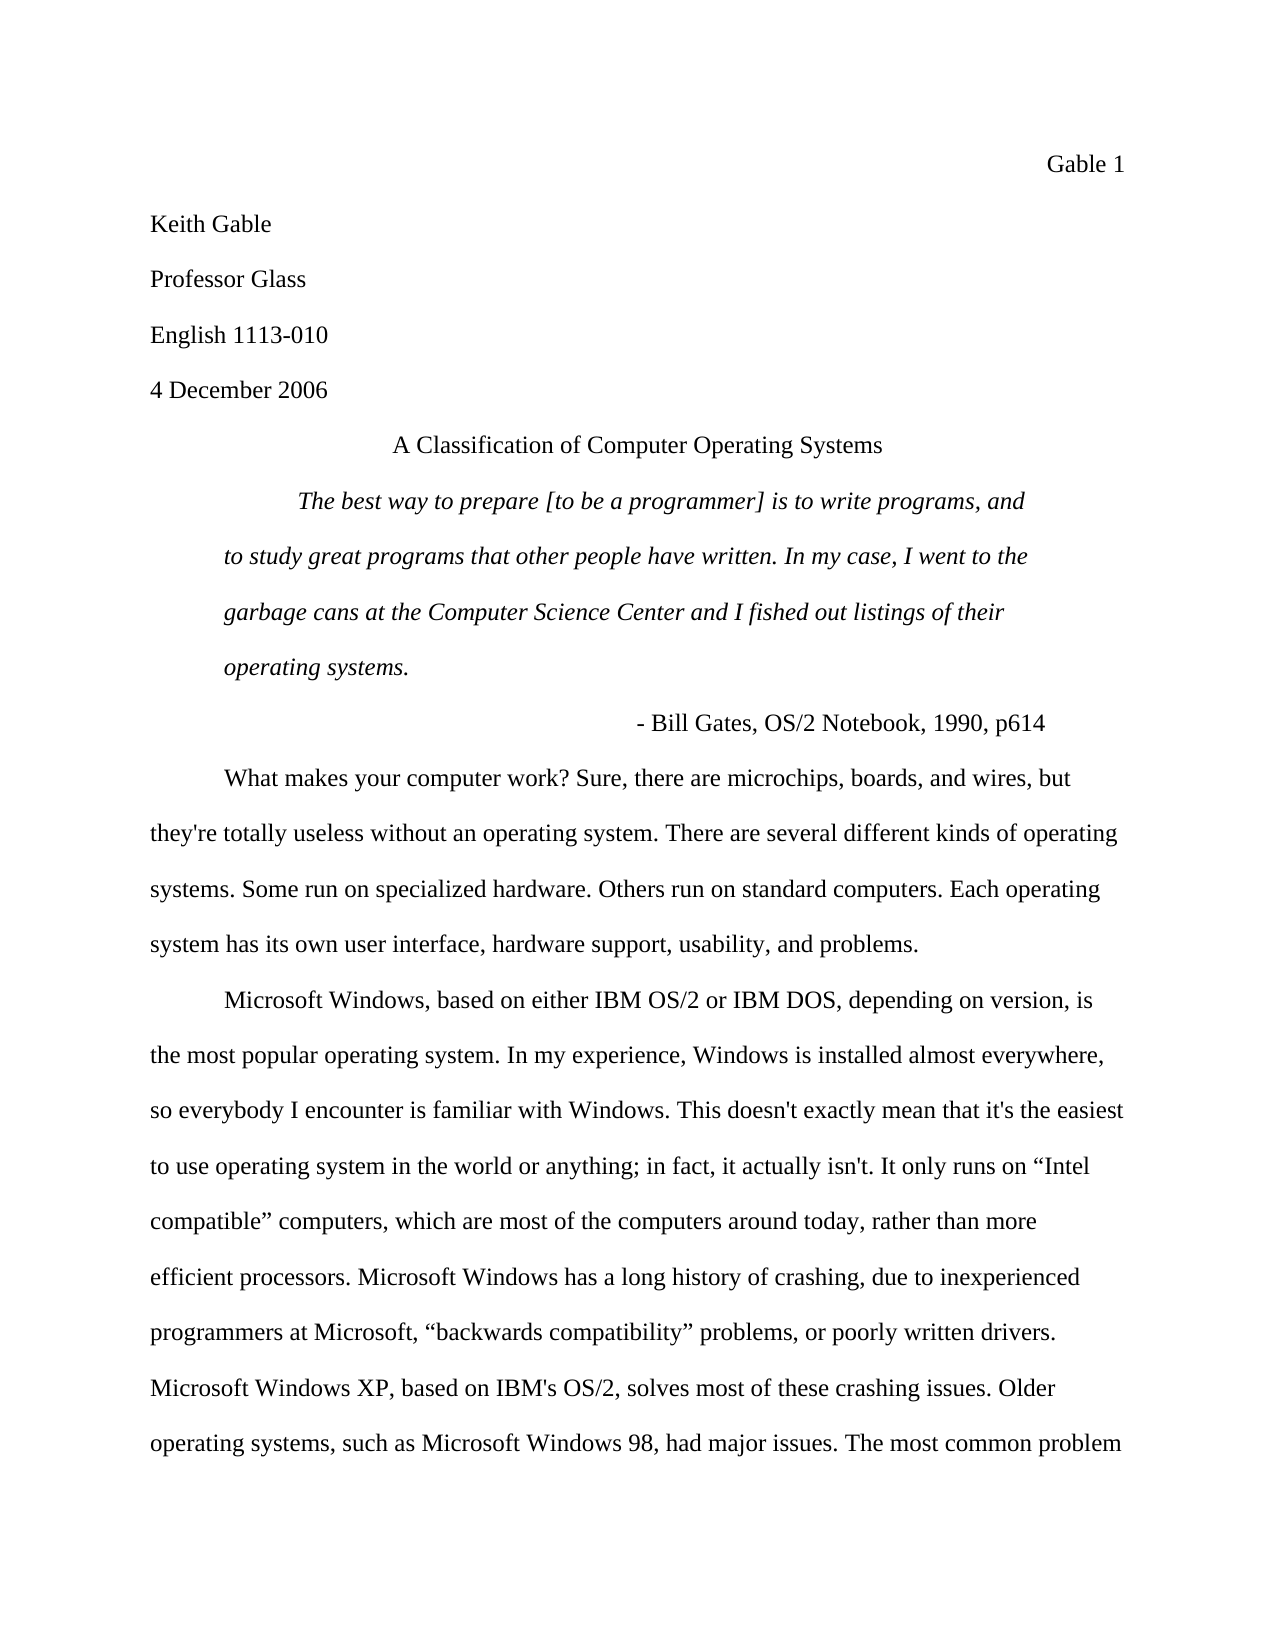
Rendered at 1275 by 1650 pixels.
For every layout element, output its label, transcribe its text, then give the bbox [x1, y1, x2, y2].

text Keith Gable [150, 210, 1125, 238]
text - Bill Gates, OS/2 Notebook, 1990, p614 [223, 709, 1052, 736]
text A Classification of Computer Operating Systems [150, 432, 1125, 459]
text The best way to prepare [to be a programmer] is to write programs, and to study great programs that other people have written. In my case, I went to the garbage cans at the Computer Science Center and I fished out listings of their operating systems. [223, 487, 1052, 681]
text English 1113-010 [150, 321, 1125, 348]
text What makes your computer work? Sure, there are microchips, boards, and wires, but they're totally useless without an operating system. There are several different kinds of operating systems. Some run on specialized hardware. Others run on standard computers. Each operating system has its own user interface, hardware support, usability, and problems. [150, 764, 1125, 958]
text Microsoft Windows, based on either IBM OS/2 or IBM DOS, depending on version, is the most popular operating system. In my experience, Windows is installed almost everywhere, so everybody I encounter is familiar with Windows. This doesn't exactly mean that it's the easiest to use operating system in the world or anything; in fact, it actually isn't. It only runs on “Intel compatible” computers, which are most of the computers around today, rather than more efficient processors. Microsoft Windows has a long history of crashing, due to inexperienced programmers at Microsoft, “backwards compatibility” problems, or poorly written drivers. Microsoft Windows XP, based on IBM's OS/2, solves most of these crashing issues. Older operating systems, such as Microsoft Windows 98, had major issues. The most common problem [150, 986, 1125, 1457]
text Professor Glass [150, 265, 1125, 293]
text 4 December 2006 [150, 376, 1125, 404]
